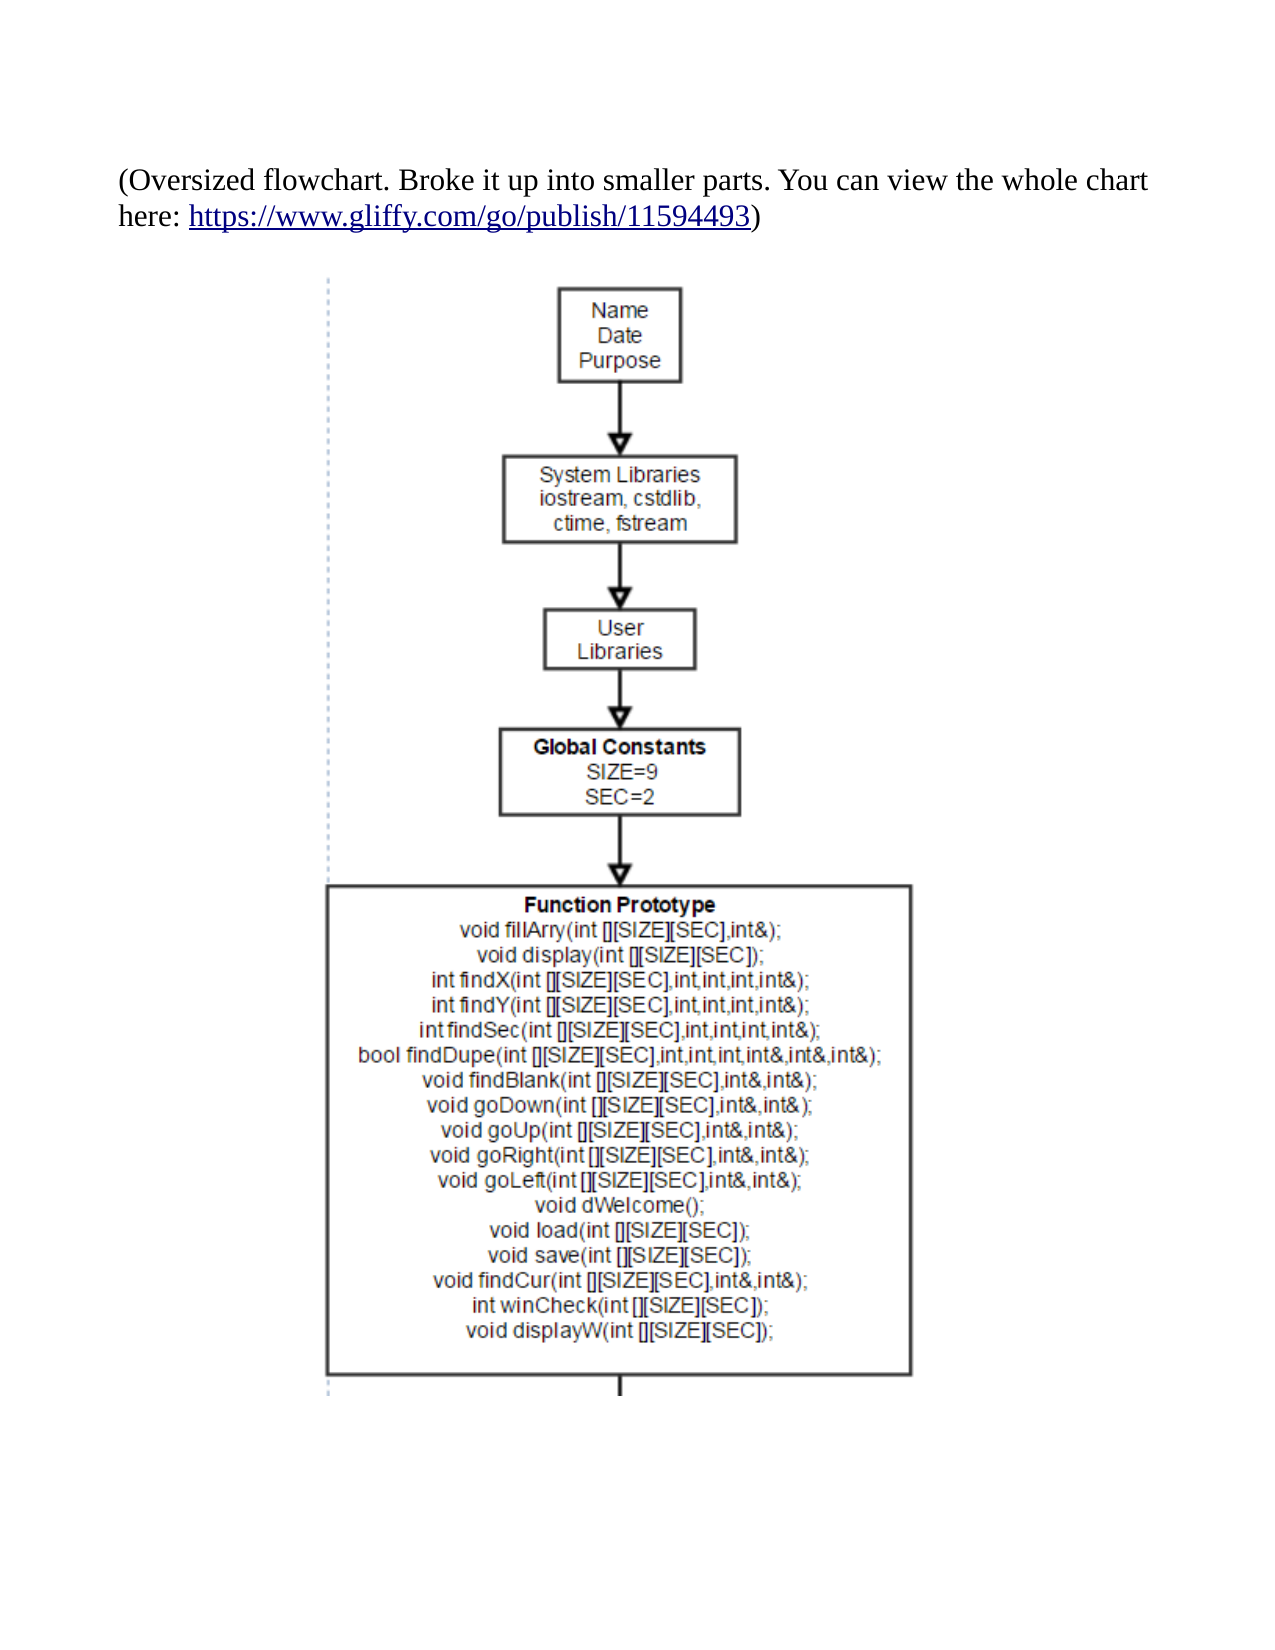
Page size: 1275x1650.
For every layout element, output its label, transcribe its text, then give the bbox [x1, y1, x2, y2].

text (Oversized flowchart. Broke it up into smaller parts. You can view the whole chart here: https://www.gliffy.com/go/publish/11594493) [118, 161, 1157, 233]
picture [319, 276, 956, 1396]
